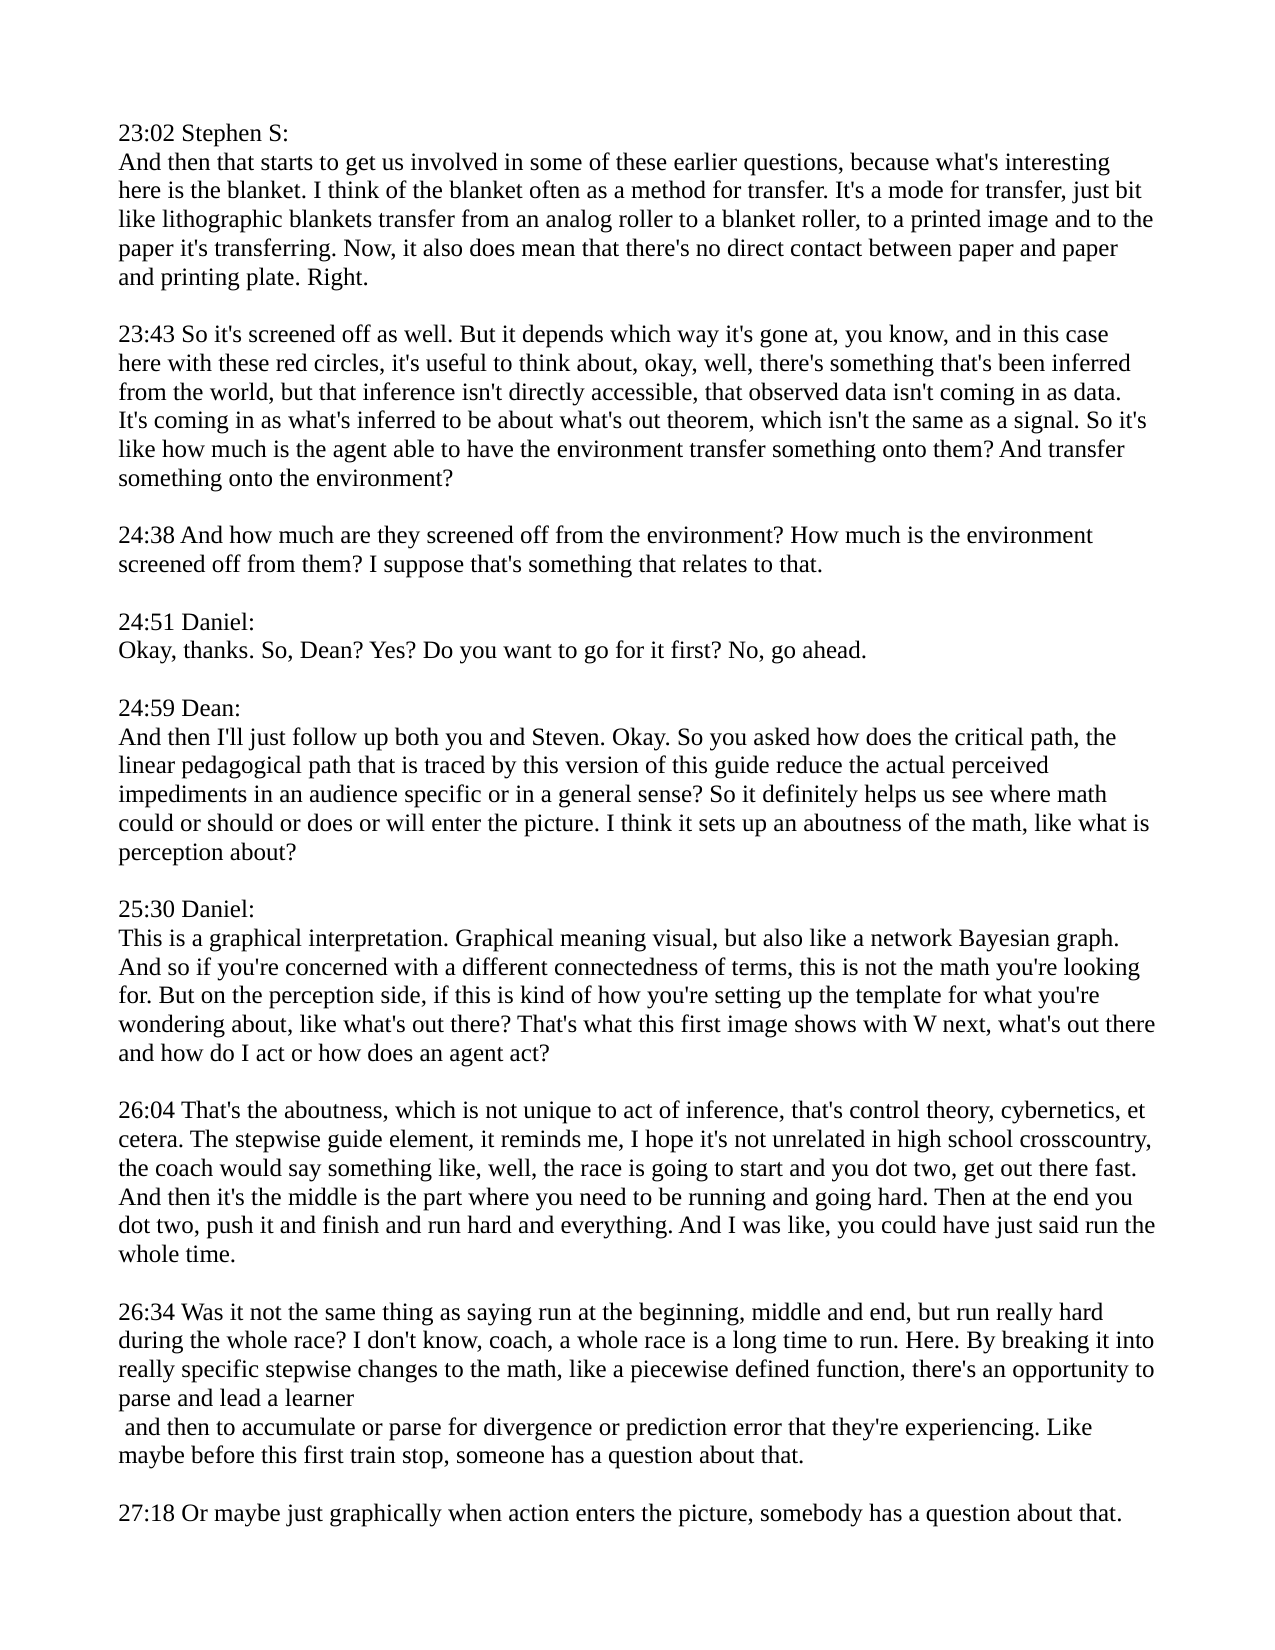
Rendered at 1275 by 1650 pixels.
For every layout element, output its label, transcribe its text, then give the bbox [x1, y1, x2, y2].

text and then to accumulate or parse for divergence or prediction error that they're experiencing. Like maybe before this first train stop, someone has a question about that. 27:18 Or maybe just graphically when action enters the picture, somebody has a question about that. [118, 1412, 1157, 1527]
text 23:02 Stephen S: And then that starts to get us involved in some of these earlier questions, because what's interesting here is the blanket. I think of the blanket often as a method for transfer. It's a mode for transfer, just bit like lithographic blankets transfer from an analog roller to a blanket roller, to a printed image and to the paper it's transferring. Now, it also does mean that there's no direct contact between paper and paper and printing plate. Right. 23:43 So it's screened off as well. But it depends which way it's gone at, you know, and in this case here with these red circles, it's useful to think about, okay, well, there's something that's been inferred from the world, but that inference isn't directly accessible, that observed data isn't coming in as data. It's coming in as what's inferred to be about what's out theorem, which isn't the same as a signal. So it's like how much is the agent able to have the environment transfer something onto them? And transfer something onto the environment? 24:38 And how much are they screened off from the environment? How much is the environment screened off from them? I suppose that's something that relates to that. 24:51 Daniel: Okay, thanks. So, Dean? Yes? Do you want to go for it first? No, go ahead. 24:59 Dean: And then I'll just follow up both you and Steven. Okay. So you asked how does the critical path, the linear pedagogical path that is traced by this version of this guide reduce the actual perceived impediments in an audience specific or in a general sense? So it definitely helps us see where math could or should or does or will enter the picture. I think it sets up an aboutness of the math, like what is perception about? 25:30 Daniel: This is a graphical interpretation. Graphical meaning visual, but also like a network Bayesian graph. And so if you're concerned with a different connectedness of terms, this is not the math you're looking for. But on the perception side, if this is kind of how you're setting up the template for what you're wondering about, like what's out there? That's what this first image shows with W next, what's out there and how do I act or how does an agent act? 26:04 That's the aboutness, which is not unique to act of inference, that's control theory, cybernetics, et cetera. The stepwise guide element, it reminds me, I hope it's not unrelated in high school crosscountry, the coach would say something like, well, the race is going to start and you dot two, get out there fast. And then it's the middle is the part where you need to be running and going hard. Then at the end you dot two, push it and finish and run hard and everything. And I was like, you could have just said run the whole time. 26:34 Was it not the same thing as saying run at the beginning, middle and end, but run really hard during the whole race? I don't know, coach, a whole race is a long time to run. Here. By breaking it into really specific stepwise changes to the math, like a piecewise defined function, there's an opportunity to parse and lead a learner [118, 118, 1157, 1412]
